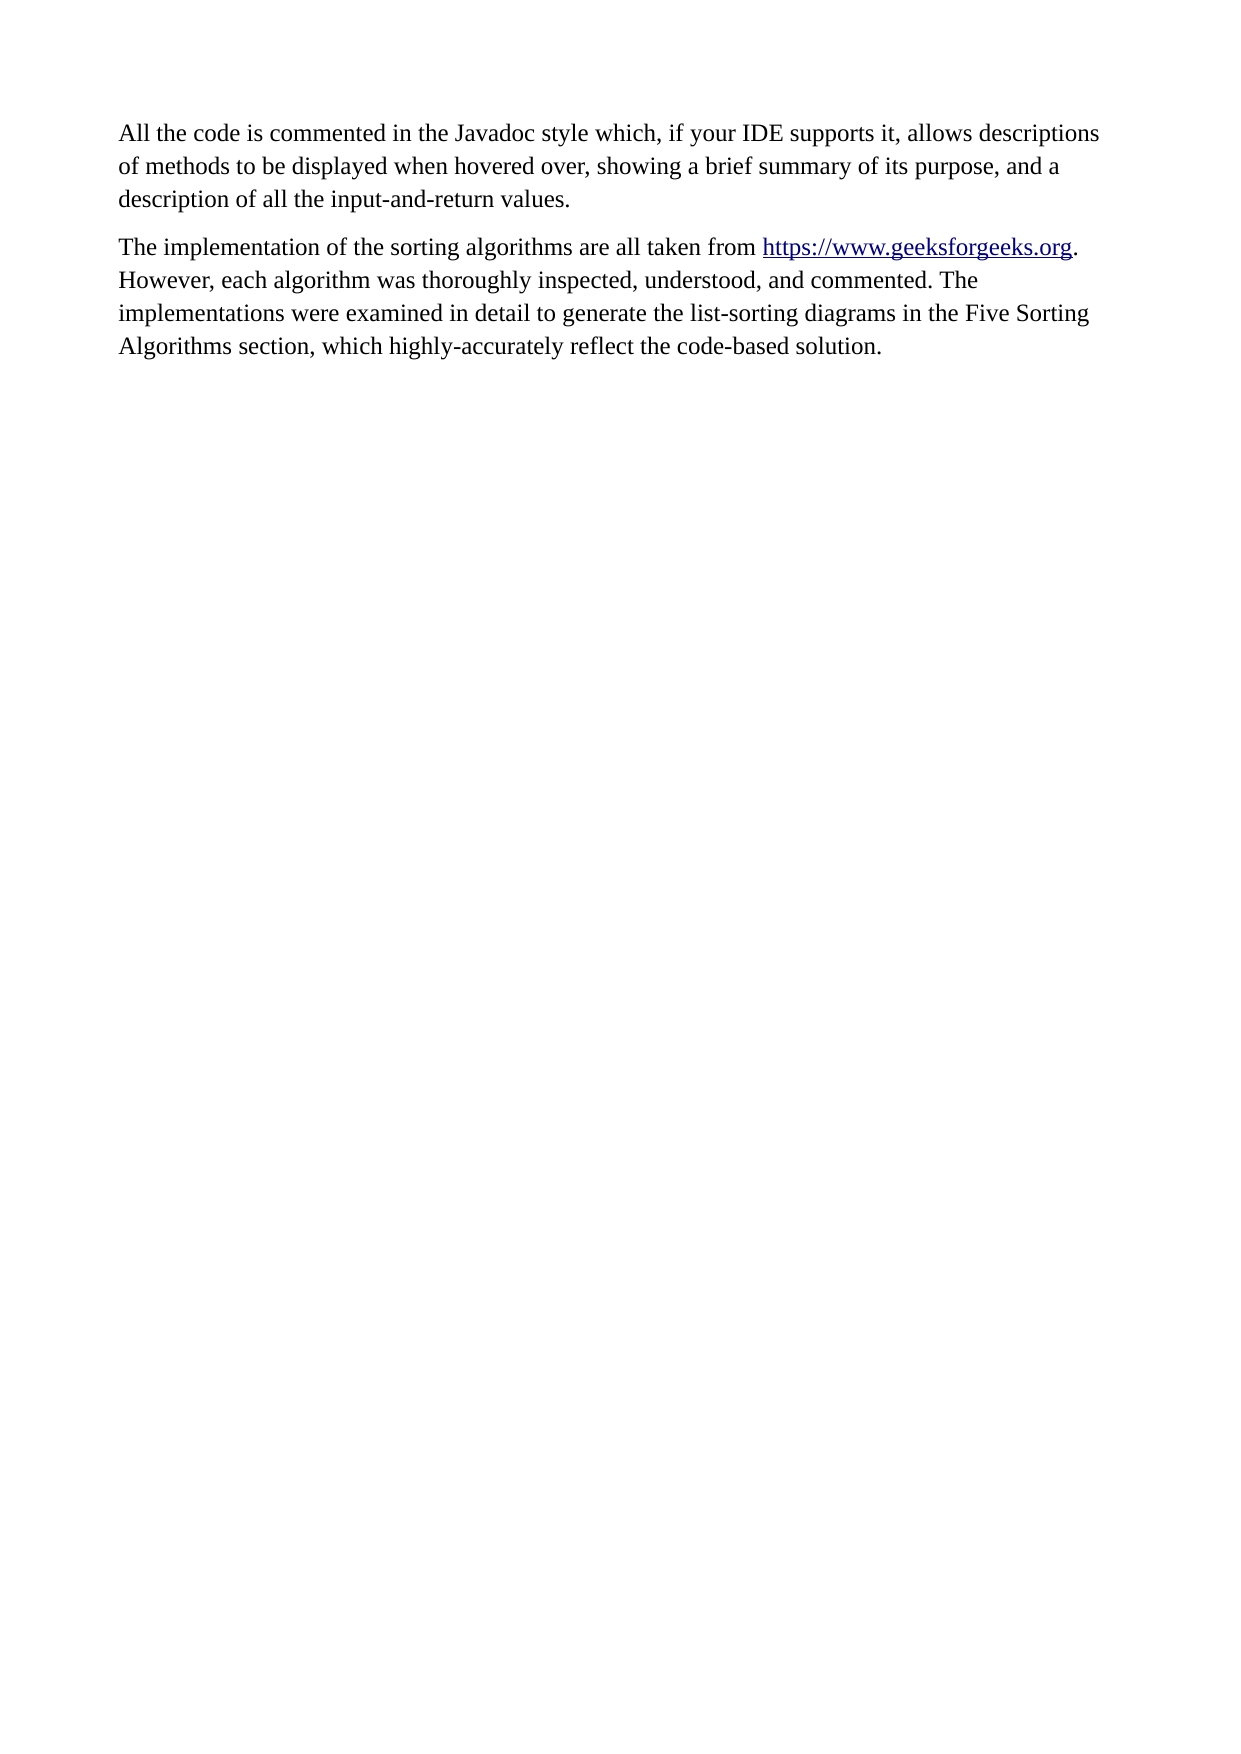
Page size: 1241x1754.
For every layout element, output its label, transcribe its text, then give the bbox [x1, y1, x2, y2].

text All the code is commented in the Javadoc style which, if your IDE supports it, allows descriptions of methods to be displayed when hovered over, showing a brief summary of its purpose, and a description of all the input-and-return values. [118, 118, 1122, 213]
text The implementation of the sorting algorithms are all taken from https://www.geeksforgeeks.org. However, each algorithm was thoroughly inspected, understood, and commented. The implementations were examined in detail to generate the list-sorting diagrams in the Five Sorting Algorithms section, which highly-accurately reflect the code-based solution. [118, 232, 1122, 359]
